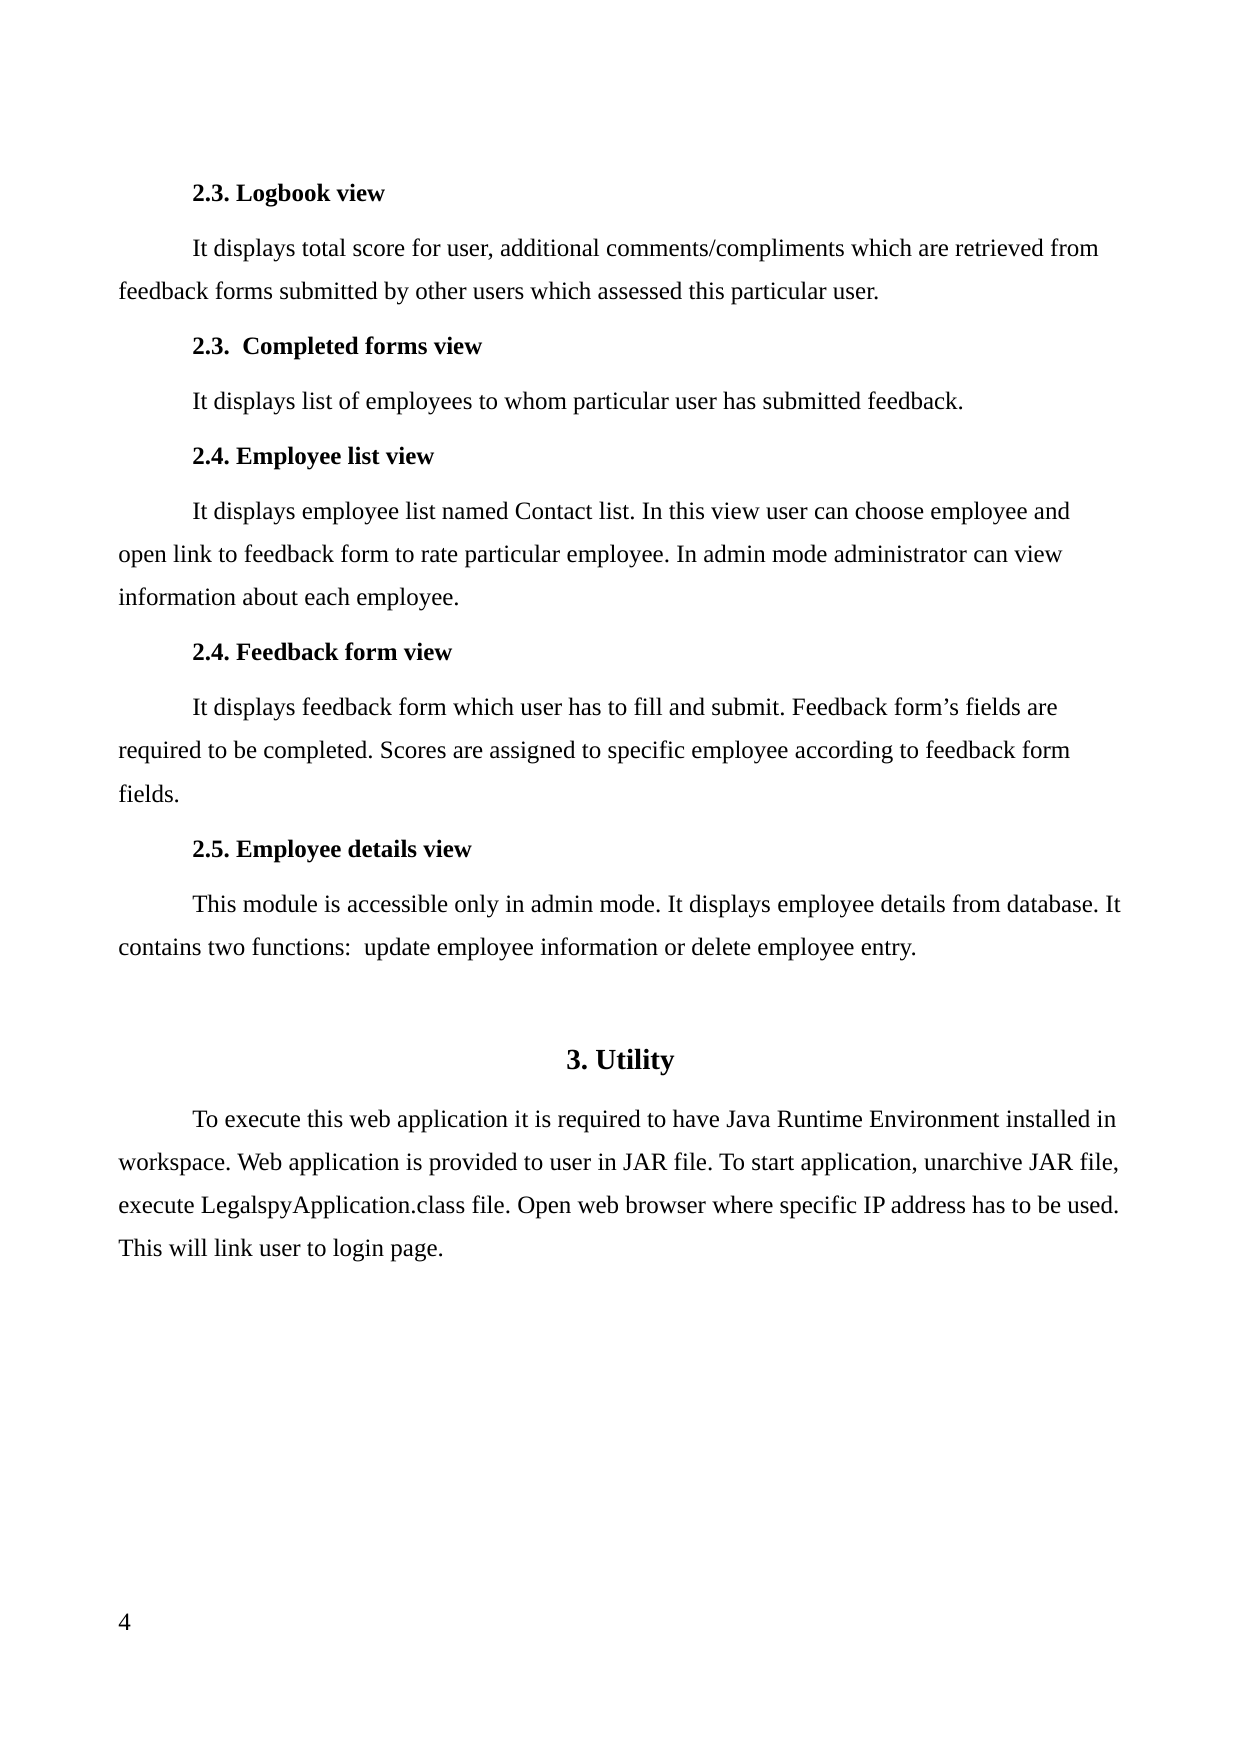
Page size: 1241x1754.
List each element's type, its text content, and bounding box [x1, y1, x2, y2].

text It displays feedback form which user has to fill and submit. Feedback form’s fields are required to be completed. Scores are assigned to specific employee according to feedback form fields. [118, 692, 1122, 807]
text 2.4. Employee list view [118, 441, 1122, 470]
text 2.5. Employee details view [118, 834, 1122, 862]
text 2.4. Feedback form view [118, 637, 1122, 666]
text To execute this web application it is required to have Java Runtime Environment installed in workspace. Web application is provided to user in JAR file. To start application, unarchive JAR file, execute LegalspyApplication.class file. Open web browser where specific IP address has to be used. This will link user to login page. [118, 1104, 1122, 1262]
text This module is accessible only in admin mode. It displays employee details from database. It contains two functions: update employee information or delete employee entry. [118, 889, 1122, 961]
text 3. Utility [118, 1042, 1122, 1075]
text It displays total score for user, additional comments/compliments which are retrieved from feedback forms submitted by other users which assessed this particular user. [118, 233, 1122, 305]
text It displays list of employees to whom particular user has submitted feedback. [118, 386, 1122, 415]
text 2.3. Completed forms view [118, 331, 1122, 360]
text 2.3. Logbook view [118, 178, 1122, 207]
text It displays employee list named Contact list. In this view user can choose employee and open link to feedback form to rate particular employee. In admin mode administrator can view information about each employee. [118, 496, 1122, 611]
